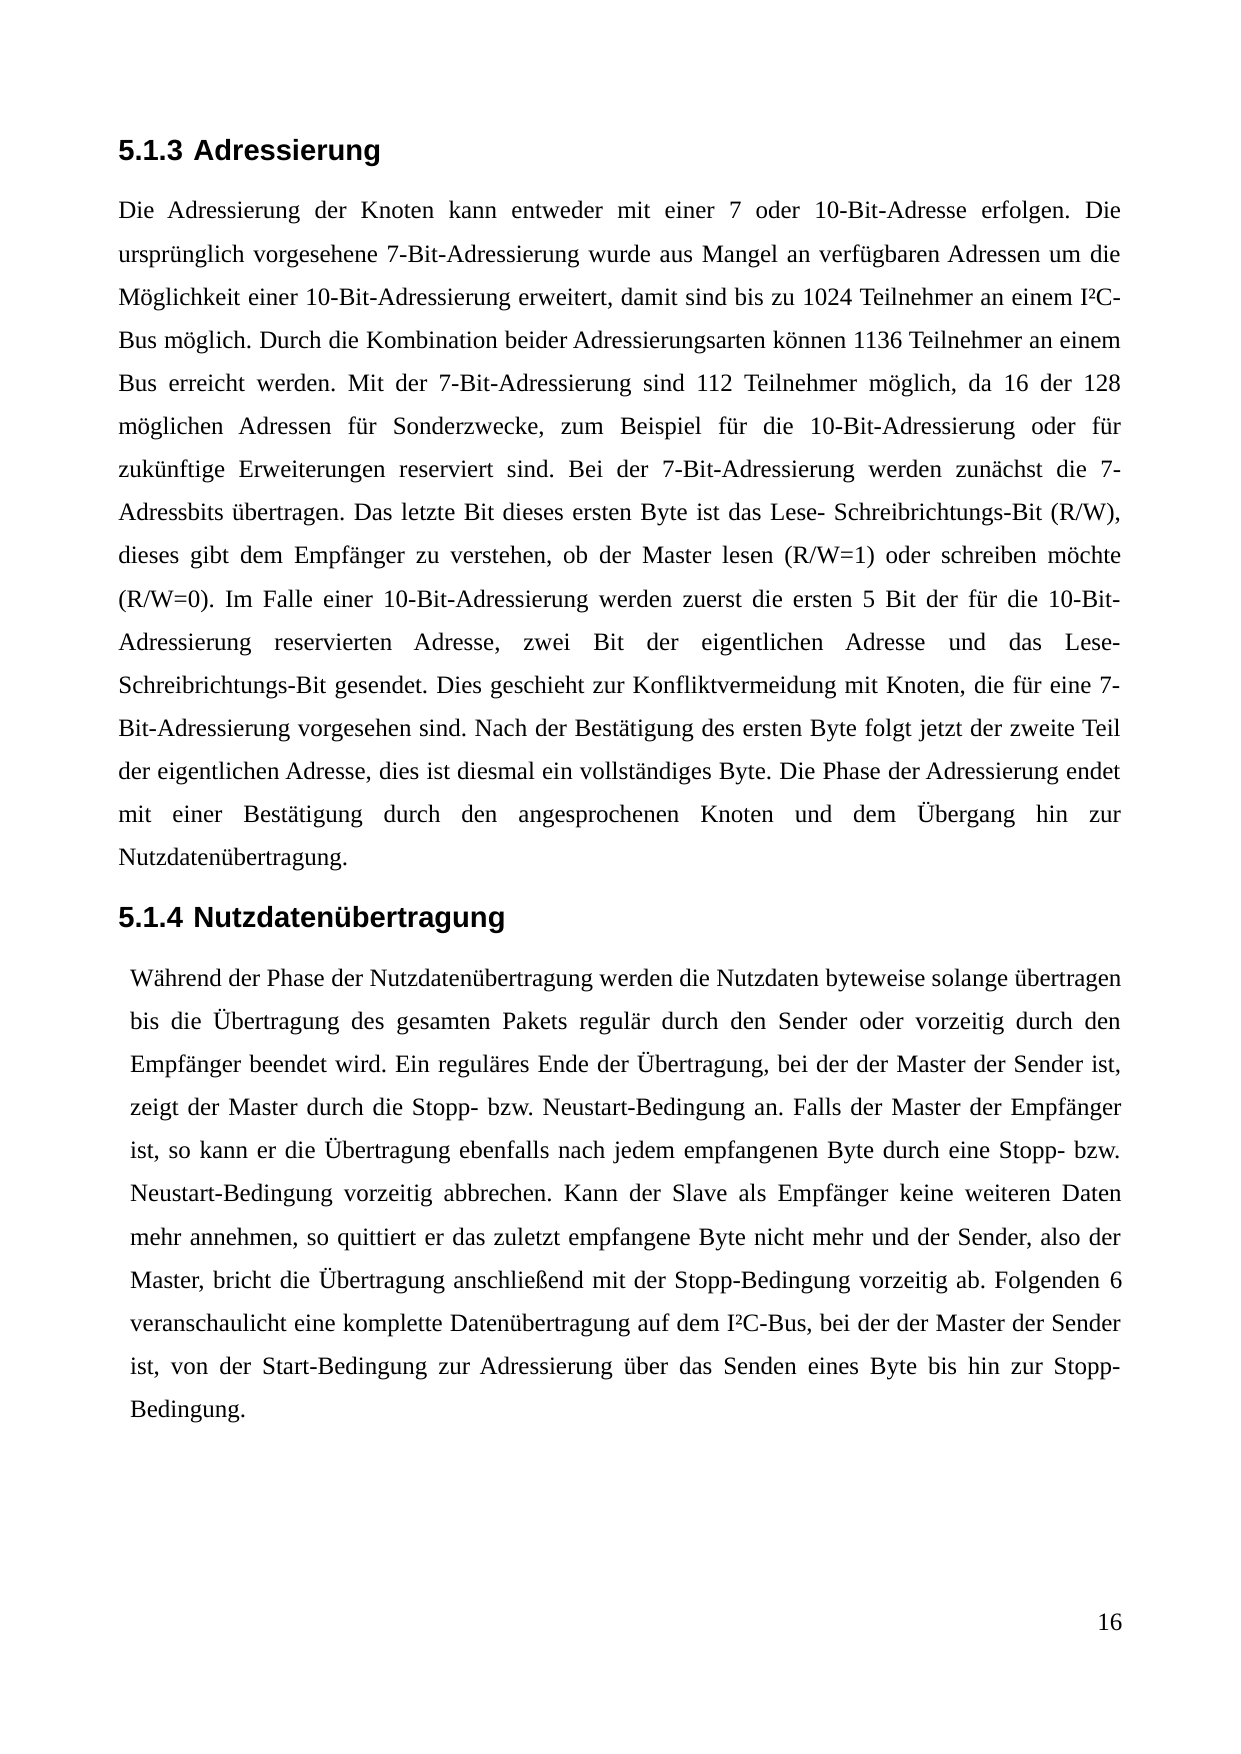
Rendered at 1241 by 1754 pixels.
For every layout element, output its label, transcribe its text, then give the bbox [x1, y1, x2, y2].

text Während der Phase der Nutzdatenübertragung werden die Nutzdaten byteweise solange übertragen bis die Übertragung des gesamten Pakets regulär durch den Sender oder vorzeitig durch den Empfänger beendet wird. Ein reguläres Ende der Übertragung, bei der der Master der Sender ist, zeigt der Master durch die Stopp- bzw. Neustart-Bedingung an. Falls der Master der Empfänger ist, so kann er die Übertragung ebenfalls nach jedem empfangenen Byte durch eine Stopp- bzw. Neustart-Bedingung vorzeitig abbrechen. Kann der Slave als Empfänger keine weiteren Daten mehr annehmen, so quittiert er das zuletzt empfangene Byte nicht mehr und der Sender, also der Master, bricht die Übertragung anschließend mit der Stopp-Bedingung vorzeitig ab. Folgenden Abbildung 6 veranschaulicht eine komplette Datenübertragung auf dem I²C-Bus, bei der der Master der Sender ist, von der Start-Bedingung zur Adressierung über das Senden eines Byte bis hin zur Stopp-Bedingung. [130, 963, 1122, 1423]
subtitle Adressierung [118, 133, 1122, 166]
subtitle Nutzdatenübertragung [118, 900, 1122, 934]
text Die Adressierung der Knoten kann entweder mit einer 7 oder 10-Bit-Adresse erfolgen. Die ursprünglich vorgesehene 7-Bit-Adressierung wurde aus Mangel an verfügbaren Adressen um die Möglichkeit einer 10-Bit-Adressierung erweitert, damit sind bis zu 1024 Teilnehmer an einem I²C-Bus möglich. Durch die Kombination beider Adressierungsarten können 1136 Teilnehmer an einem Bus erreicht werden. Mit der 7-Bit-Adressierung sind 112 Teilnehmer möglich, da 16 der 128 möglichen Adressen für Sonderzwecke, zum Beispiel für die 10-Bit-Adressierung oder für zukünftige Erweiterungen reserviert sind. Bei der 7-Bit-Adressierung werden zunächst die 7-Adressbits übertragen. Das letzte Bit dieses ersten Byte ist das Lese- Schreibrichtungs-Bit (R/W), dieses gibt dem Empfänger zu verstehen, ob der Master lesen (R/W=1) oder schreiben möchte (R/W=0). Im Falle einer 10-Bit-Adressierung werden zuerst die ersten 5 Bit der für die 10-Bit-Adressierung reservierten Adresse, zwei Bit der eigentlichen Adresse und das Lese- Schreibrichtungs-Bit gesendet. Dies geschieht zur Konfliktvermeidung mit Knoten, die für eine 7-Bit-Adressierung vorgesehen sind. Nach der Bestätigung des ersten Byte folgt jetzt der zweite Teil der eigentlichen Adresse, dies ist diesmal ein vollständiges Byte. Die Phase der Adressierung endet mit einer Bestätigung durch den angesprochenen Knoten und dem Übergang hin zur Nutzdatenübertragung. [118, 196, 1122, 871]
